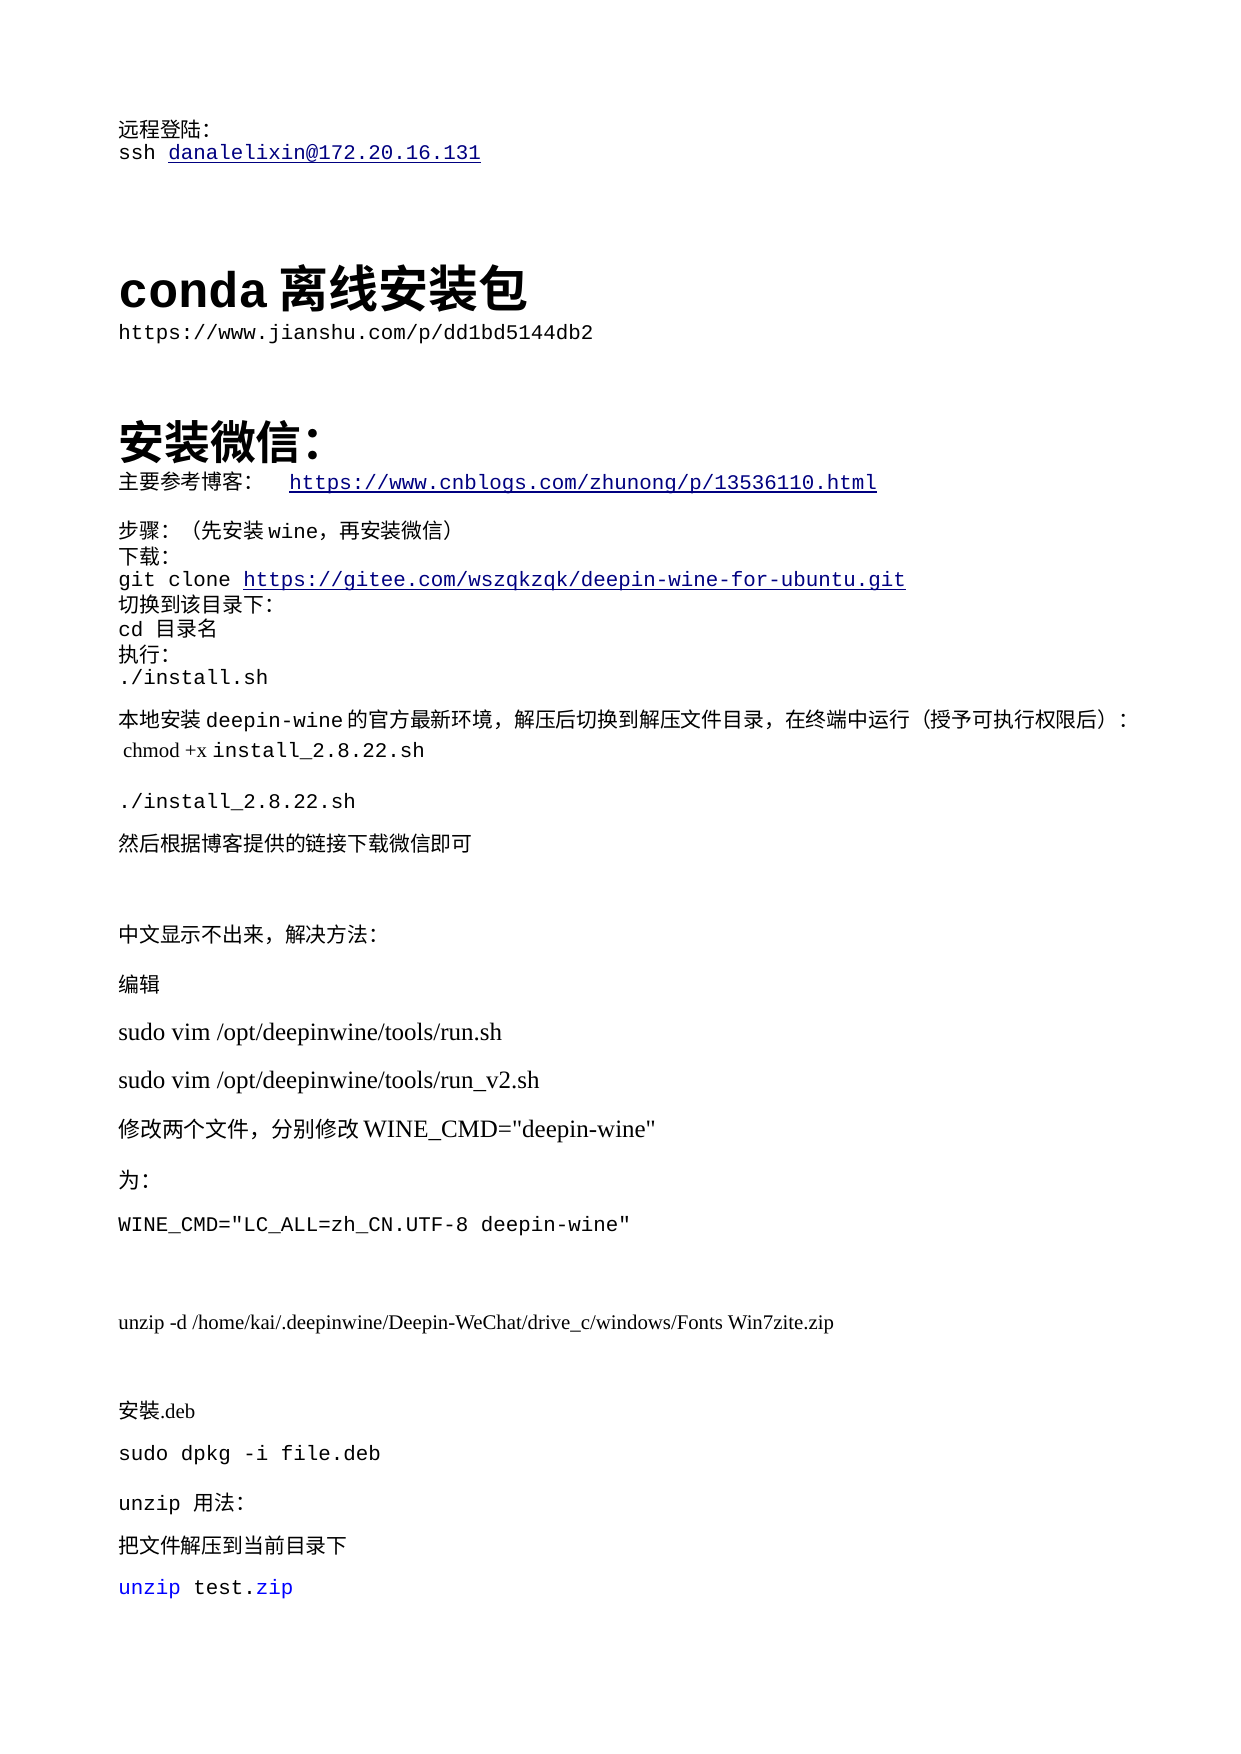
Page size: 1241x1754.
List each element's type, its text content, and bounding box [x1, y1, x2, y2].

text 切换到该目录下： [118, 593, 1122, 617]
text 然后根据博客提供的链接下载微信即可 [118, 827, 1122, 857]
subtitle 本地安装deepin-wine的官方最新环境，解压后切换到解压文件目录，在终端中运行（授予可执行权限后）： chmod +x install_2.8.22.sh [118, 703, 1122, 764]
text 修改两个文件，分别修改WINE_CMD="deepin-wine" [118, 1112, 1122, 1144]
text https://www.jianshu.com/p/dd1bd5144db2 [118, 322, 1122, 346]
text 中文显示不出来，解决方法： [118, 919, 1122, 949]
text 为： [118, 1163, 1122, 1195]
text 主要参考博客： https://www.cnblogs.com/zhunong/p/13536110.html [118, 470, 1122, 496]
text 编辑 [118, 968, 1122, 998]
text 步骤：（先安装wine，再安装微信） [118, 519, 1122, 545]
text unzip test.zip [118, 1577, 1122, 1601]
text 安装微信： [118, 417, 1122, 470]
subtitle ./install_2.8.22.sh [118, 789, 1122, 815]
text 远程登陆： [118, 118, 1122, 142]
text unzip 用法： [118, 1491, 1122, 1516]
text 执行： [118, 643, 1122, 667]
text sudo vim /opt/deepinwine/tools/run.sh [118, 1017, 1122, 1046]
text 安裝.deb [118, 1394, 1122, 1424]
text conda离线安装包 [118, 261, 1122, 322]
text sudo dpkg -i file.deb [118, 1443, 1122, 1467]
text git clone https://gitee.com/wszqkzqk/deepin-wine-for-ubuntu.git [118, 569, 1122, 593]
text sudo vim /opt/deepinwine/tools/run_v2.sh [118, 1065, 1122, 1093]
text 把文件解压到当前目录下 [118, 1534, 1122, 1559]
text WINE_CMD="LC_ALL=zh_CN.UTF-8 deepin-wine" [118, 1214, 1122, 1238]
text ssh danalelixin@172.20.16.131 [118, 142, 1122, 166]
text 下载： [118, 545, 1122, 569]
text ./install.sh [118, 667, 1122, 691]
text cd 目录名 [118, 617, 1122, 643]
text unzip -d /home/kai/.deepinwine/Deepin-WeChat/drive_c/windows/Fonts Win7zite.zip [118, 1309, 1122, 1334]
